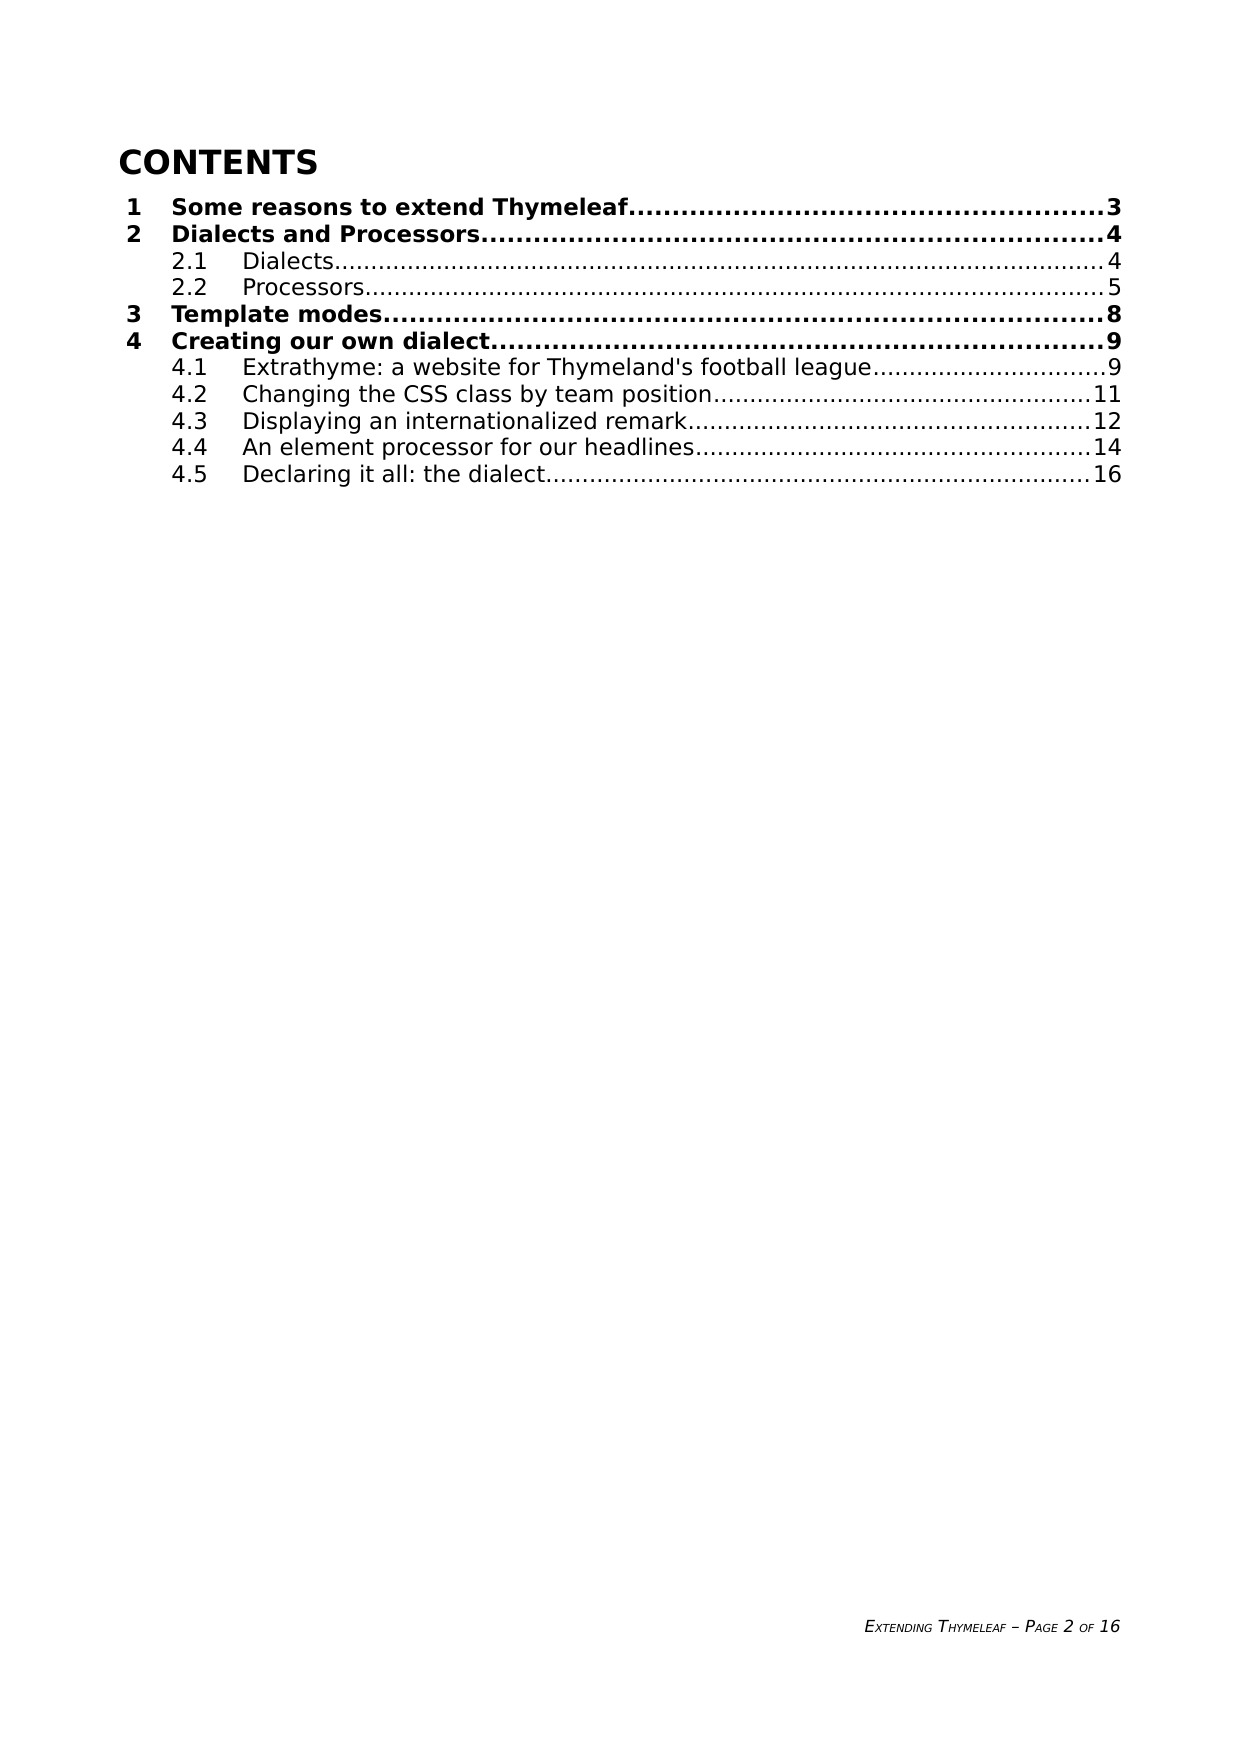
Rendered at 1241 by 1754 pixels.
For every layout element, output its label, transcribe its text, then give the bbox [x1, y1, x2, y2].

text 2.1 Dialects 4 [171, 248, 1122, 274]
text 4.4 An element processor for our headlines 14 [171, 434, 1122, 461]
text 1 Some reasons to extend Thymeleaf 3 [118, 194, 1122, 221]
text 4.1 Extrathyme: a website for Thymeland's football league 9 [171, 354, 1122, 381]
text 3 Template modes 8 [118, 301, 1122, 328]
text 4.5 Declaring it all: the dialect 16 [171, 461, 1122, 488]
text 2 Dialects and Processors 4 [118, 221, 1122, 248]
text 4.3 Displaying an internationalized remark 12 [171, 408, 1122, 434]
subtitle Contents [118, 143, 1122, 182]
text 2.2 Processors 5 [171, 274, 1122, 301]
text 4.2 Changing the CSS class by team position 11 [171, 381, 1122, 408]
text 4 Creating our own dialect 9 [118, 328, 1122, 354]
